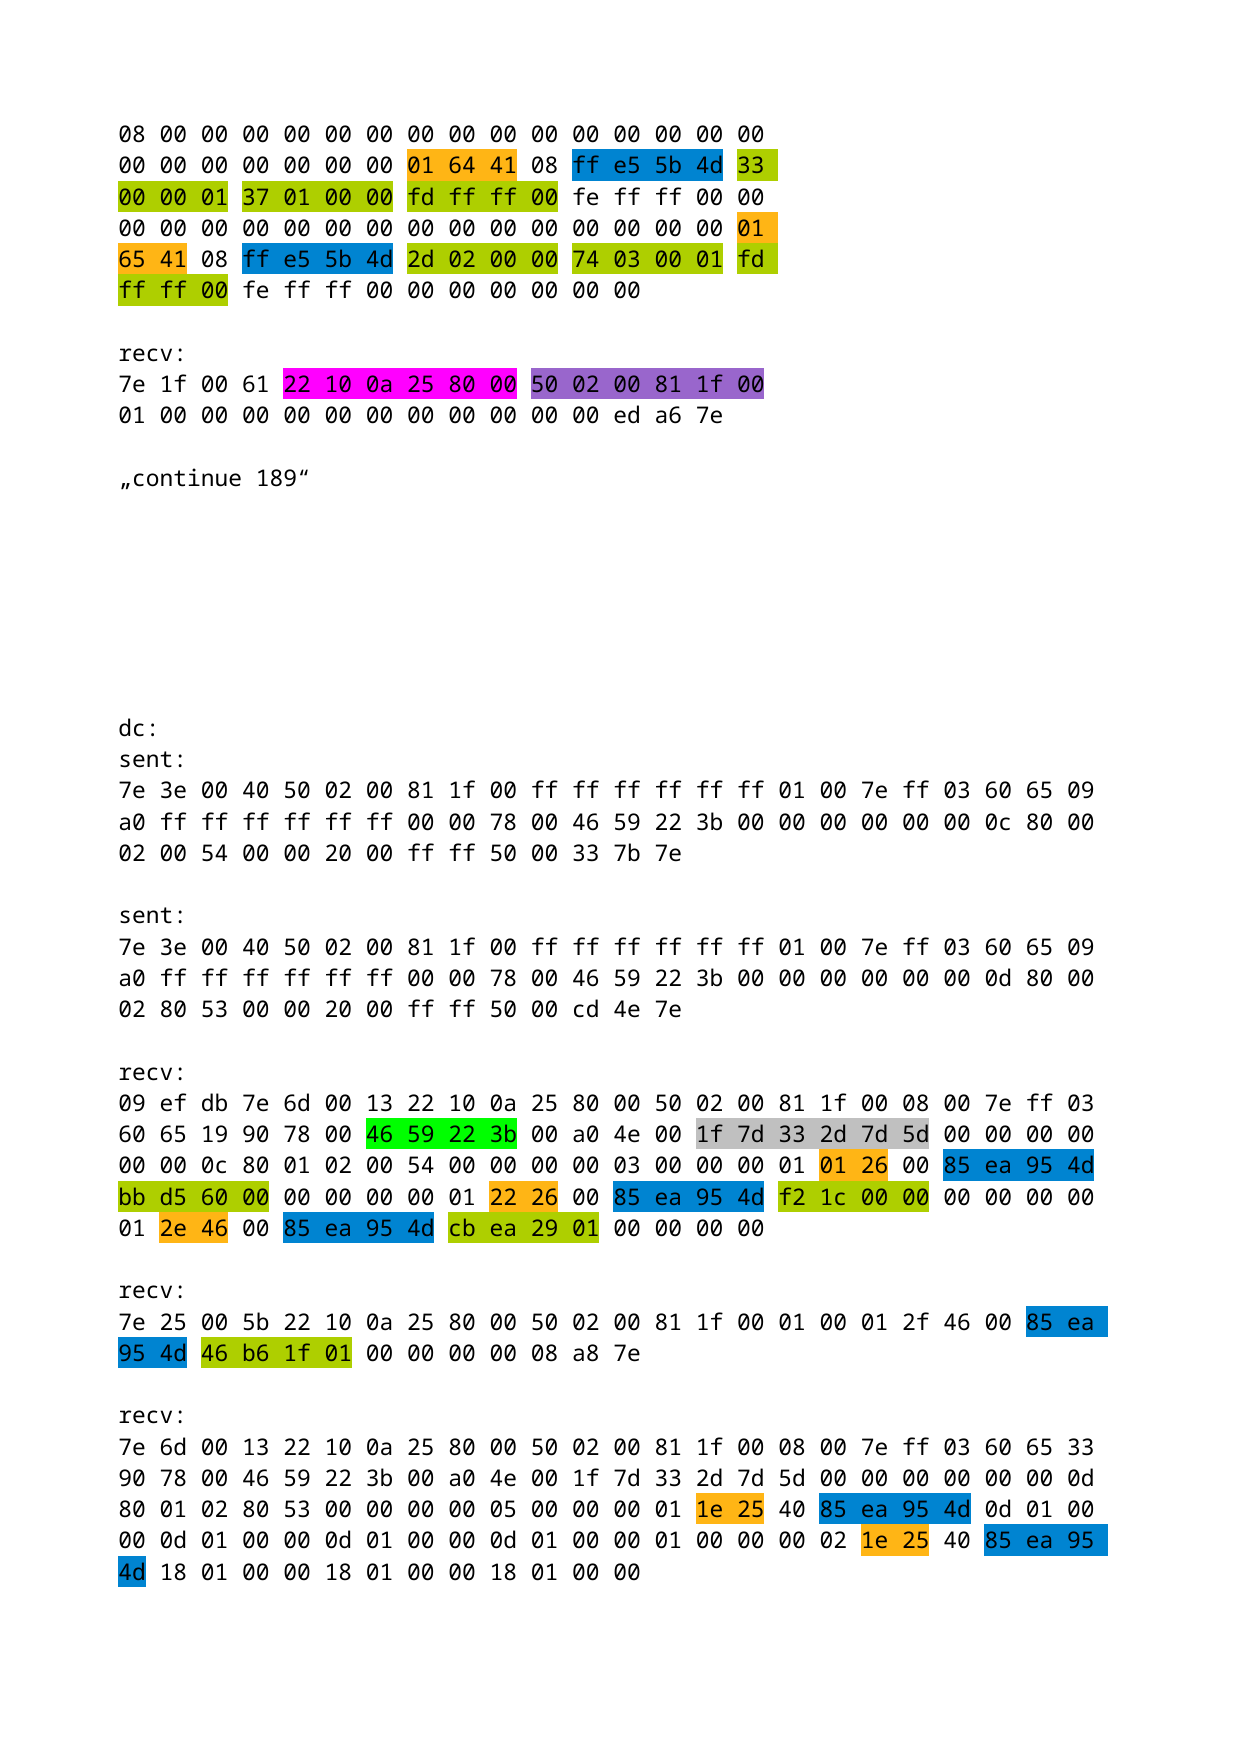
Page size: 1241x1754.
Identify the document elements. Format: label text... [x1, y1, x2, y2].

text recv: [118, 1274, 1122, 1306]
text 7e 3e 00 40 50 02 00 81 1f 00 ff ff ff ff ff ff 01 00 7e ff 03 60 65 09 a0 ff ff ff ff ff ff 00 00 78 00 46 59 22 3b 00 00 00 00 00 00 0c 80 00 02 00 54 00 00 20 00 ff ff 50 00 33 7b 7e [118, 774, 1122, 868]
text 7e 3e 00 40 50 02 00 81 1f 00 ff ff ff ff ff ff 01 00 7e ff 03 60 65 09 a0 ff ff ff ff ff ff 00 00 78 00 46 59 22 3b 00 00 00 00 00 00 0d 80 00 02 80 53 00 00 20 00 ff ff 50 00 cd 4e 7e [118, 931, 1122, 1024]
text recv: [118, 1399, 1122, 1431]
text recv: [118, 337, 1122, 368]
text sent: [118, 899, 1122, 931]
text 00 00 01 37 01 00 00 fd ff ff 00 fe ff ff 00 00 [118, 181, 1122, 212]
text 00 00 00 00 00 00 00 01 64 41 08 ff e5 5b 4d 33 [118, 149, 1122, 181]
text 01 00 00 00 00 00 00 00 00 00 00 00 ed a6 7e [118, 399, 1122, 431]
text sent: [118, 743, 1122, 774]
text 65 41 08 ff e5 5b 4d 2d 02 00 00 74 03 00 01 fd [118, 243, 1122, 274]
text 00 00 00 00 00 00 00 00 00 00 00 00 00 00 00 01 [118, 212, 1122, 243]
text recv: [118, 1056, 1122, 1087]
text 09 ef db 7e 6d 00 13 22 10 0a 25 80 00 50 02 00 81 1f 00 08 00 7e ff 03 60 65 19 90 78 00 46 59 22 3b 00 a0 4e 00 1f 7d 33 2d 7d 5d 00 00 00 00 00 00 0c 80 01 02 00 54 00 00 00 00 03 00 00 00 01 01 26 00 85 ea 95 4d bb d5 60 00 00 00 00 00 01 22 26 00 85 ea 95 4d f2 1c 00 00 00 00 00 00 01 2e 46 00 85 ea 95 4d cb ea 29 01 00 00 00 00 [118, 1087, 1122, 1243]
text 7e 25 00 5b 22 10 0a 25 80 00 50 02 00 81 1f 00 01 00 01 2f 46 00 85 ea 95 4d 46 b6 1f 01 00 00 00 00 08 a8 7e [118, 1306, 1122, 1368]
text „continue 189“ [118, 462, 1122, 493]
text dc: [118, 712, 1122, 743]
text 08 00 00 00 00 00 00 00 00 00 00 00 00 00 00 00 [118, 118, 1122, 149]
text 7e 1f 00 61 22 10 0a 25 80 00 50 02 00 81 1f 00 [118, 368, 1122, 399]
text ff ff 00 fe ff ff 00 00 00 00 00 00 00 [118, 274, 1122, 306]
text 7e 6d 00 13 22 10 0a 25 80 00 50 02 00 81 1f 00 08 00 7e ff 03 60 65 33 90 78 00 46 59 22 3b 00 a0 4e 00 1f 7d 33 2d 7d 5d 00 00 00 00 00 00 0d 80 01 02 80 53 00 00 00 00 05 00 00 00 01 1e 25 40 85 ea 95 4d 0d 01 00 00 0d 01 00 00 0d 01 00 00 0d 01 00 00 01 00 00 00 02 1e 25 40 85 ea 95 4d 18 01 00 00 18 01 00 00 18 01 00 00 [118, 1431, 1122, 1587]
